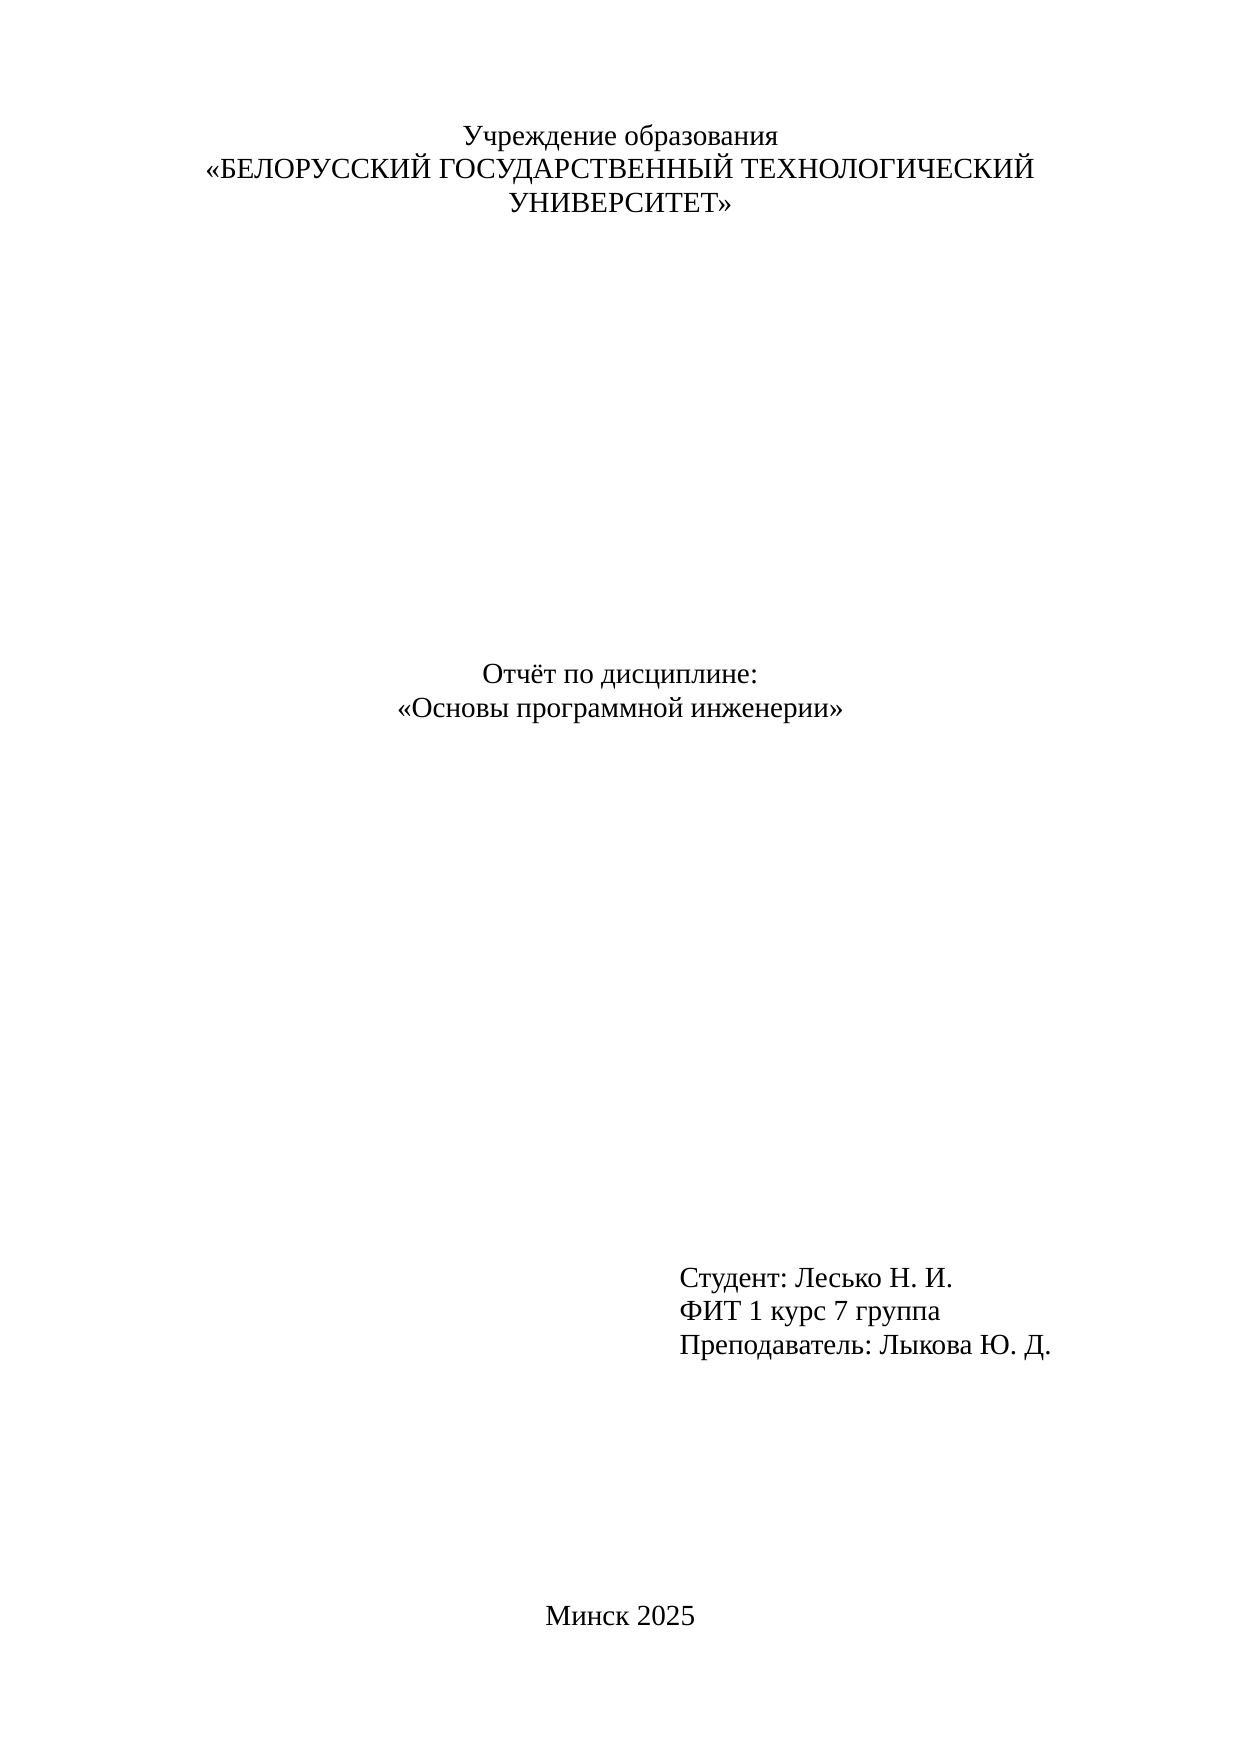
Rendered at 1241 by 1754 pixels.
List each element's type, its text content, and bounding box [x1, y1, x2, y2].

text Отчёт по дисциплине: «Основы программной инженерии» [118, 656, 1122, 723]
text «БЕЛОРУССКИЙ ГОСУДАРСТВЕННЫЙ ТЕХНОЛОГИЧЕСКИЙ УНИВЕРСИТЕТ» [118, 152, 1122, 219]
text Студент: Лесько Н. И. [118, 1260, 1122, 1293]
text Преподаватель: Лыкова Ю. Д. [118, 1327, 1122, 1361]
text ФИТ 1 курс 7 группа [118, 1293, 1122, 1327]
text Учреждение образования [118, 118, 1122, 152]
text Минск 2025 [118, 1598, 1122, 1632]
